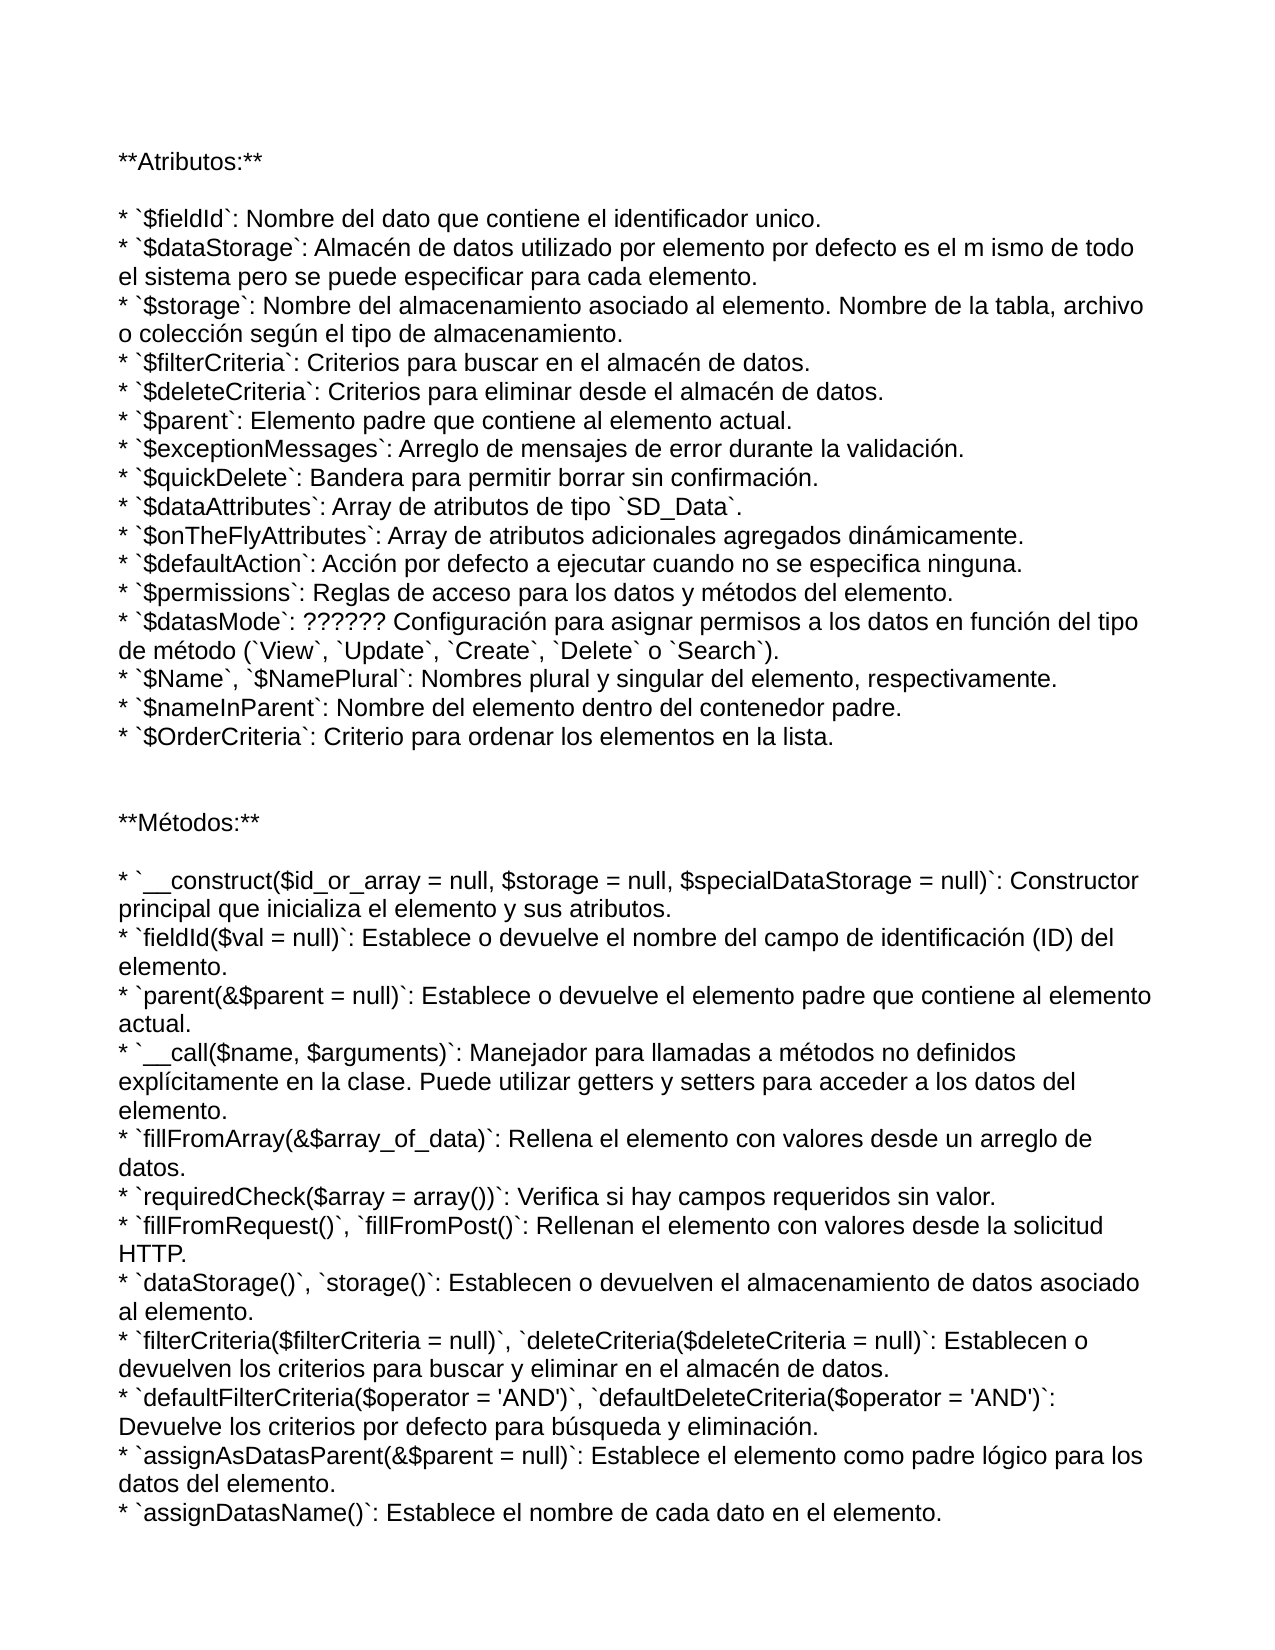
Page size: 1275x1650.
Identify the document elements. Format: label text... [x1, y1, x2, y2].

text * `$dataAttributes`: Array de atributos de tipo `SD_Data`. [118, 492, 1157, 521]
text * `$fieldId`: Nombre del dato que contiene el identificador unico. [118, 204, 1157, 233]
text * `$deleteCriteria`: Criterios para eliminar desde el almacén de datos. [118, 377, 1157, 406]
text * `$datasMode`: ?????? Configuración para asignar permisos a los datos en función del tipo de método (`View`, `Update`, `Create`, `Delete` o `Search`). [118, 607, 1157, 664]
text * `requiredCheck($array = array())`: Verifica si hay campos requeridos sin valor. [118, 1182, 1157, 1211]
text * `$nameInParent`: Nombre del elemento dentro del contenedor padre. [118, 693, 1157, 722]
text * `parent(&$parent = null)`: Establece o devuelve el elemento padre que contiene al elemento actual. [118, 981, 1157, 1038]
text * `fieldId($val = null)`: Establece o devuelve el nombre del campo de identificación (ID) del elemento. [118, 923, 1157, 981]
text * `assignDatasName()`: Establece el nombre de cada dato en el elemento. [118, 1498, 1157, 1527]
text * `assignAsDatasParent(&$parent = null)`: Establece el elemento como padre lógico para los datos del elemento. [118, 1441, 1157, 1498]
text * `$defaultAction`: Acción por defecto a ejecutar cuando no se especifica ninguna. [118, 549, 1157, 578]
text * `$OrderCriteria`: Criterio para ordenar los elementos en la lista. [118, 722, 1157, 751]
text * `defaultFilterCriteria($operator = 'AND')`, `defaultDeleteCriteria($operator = 'AND')`: Devuelve los criterios por defecto para búsqueda y eliminación. [118, 1383, 1157, 1441]
text **Métodos:** [118, 808, 1157, 837]
text * `$filterCriteria`: Criterios para buscar en el almacén de datos. [118, 348, 1157, 377]
text * `fillFromRequest()`, `fillFromPost()`: Rellenan el elemento con valores desde la solicitud HTTP. [118, 1211, 1157, 1268]
text * `__construct($id_or_array = null, $storage = null, $specialDataStorage = null)`: Constructor principal que inicializa el elemento y sus atributos. [118, 866, 1157, 923]
text * `fillFromArray(&$array_of_data)`: Rellena el elemento con valores desde un arreglo de datos. [118, 1124, 1157, 1182]
text * `filterCriteria($filterCriteria = null)`, `deleteCriteria($deleteCriteria = null)`: Establecen o devuelven los criterios para buscar y eliminar en el almacén de datos. [118, 1326, 1157, 1383]
text * `$dataStorage`: Almacén de datos utilizado por elemento por defecto es el m ismo de todo el sistema pero se puede especificar para cada elemento. [118, 233, 1157, 291]
text * `$onTheFlyAttributes`: Array de atributos adicionales agregados dinámicamente. [118, 521, 1157, 549]
text * `$parent`: Elemento padre que contiene al elemento actual. [118, 406, 1157, 434]
text * `$exceptionMessages`: Arreglo de mensajes de error durante la validación. [118, 434, 1157, 463]
text * `$permissions`: Reglas de acceso para los datos y métodos del elemento. [118, 578, 1157, 607]
text **Atributos:** [118, 147, 1157, 176]
text * `dataStorage()`, `storage()`: Establecen o devuelven el almacenamiento de datos asociado al elemento. [118, 1268, 1157, 1326]
text * `$Name`, `$NamePlural`: Nombres plural y singular del elemento, respectivamente. [118, 664, 1157, 693]
text * `$quickDelete`: Bandera para permitir borrar sin confirmación. [118, 463, 1157, 492]
text * `$storage`: Nombre del almacenamiento asociado al elemento. Nombre de la tabla, archivo o colección según el tipo de almacenamiento. [118, 291, 1157, 348]
text * `__call($name, $arguments)`: Manejador para llamadas a métodos no definidos explícitamente en la clase. Puede utilizar getters y setters para acceder a los datos del elemento. [118, 1038, 1157, 1124]
